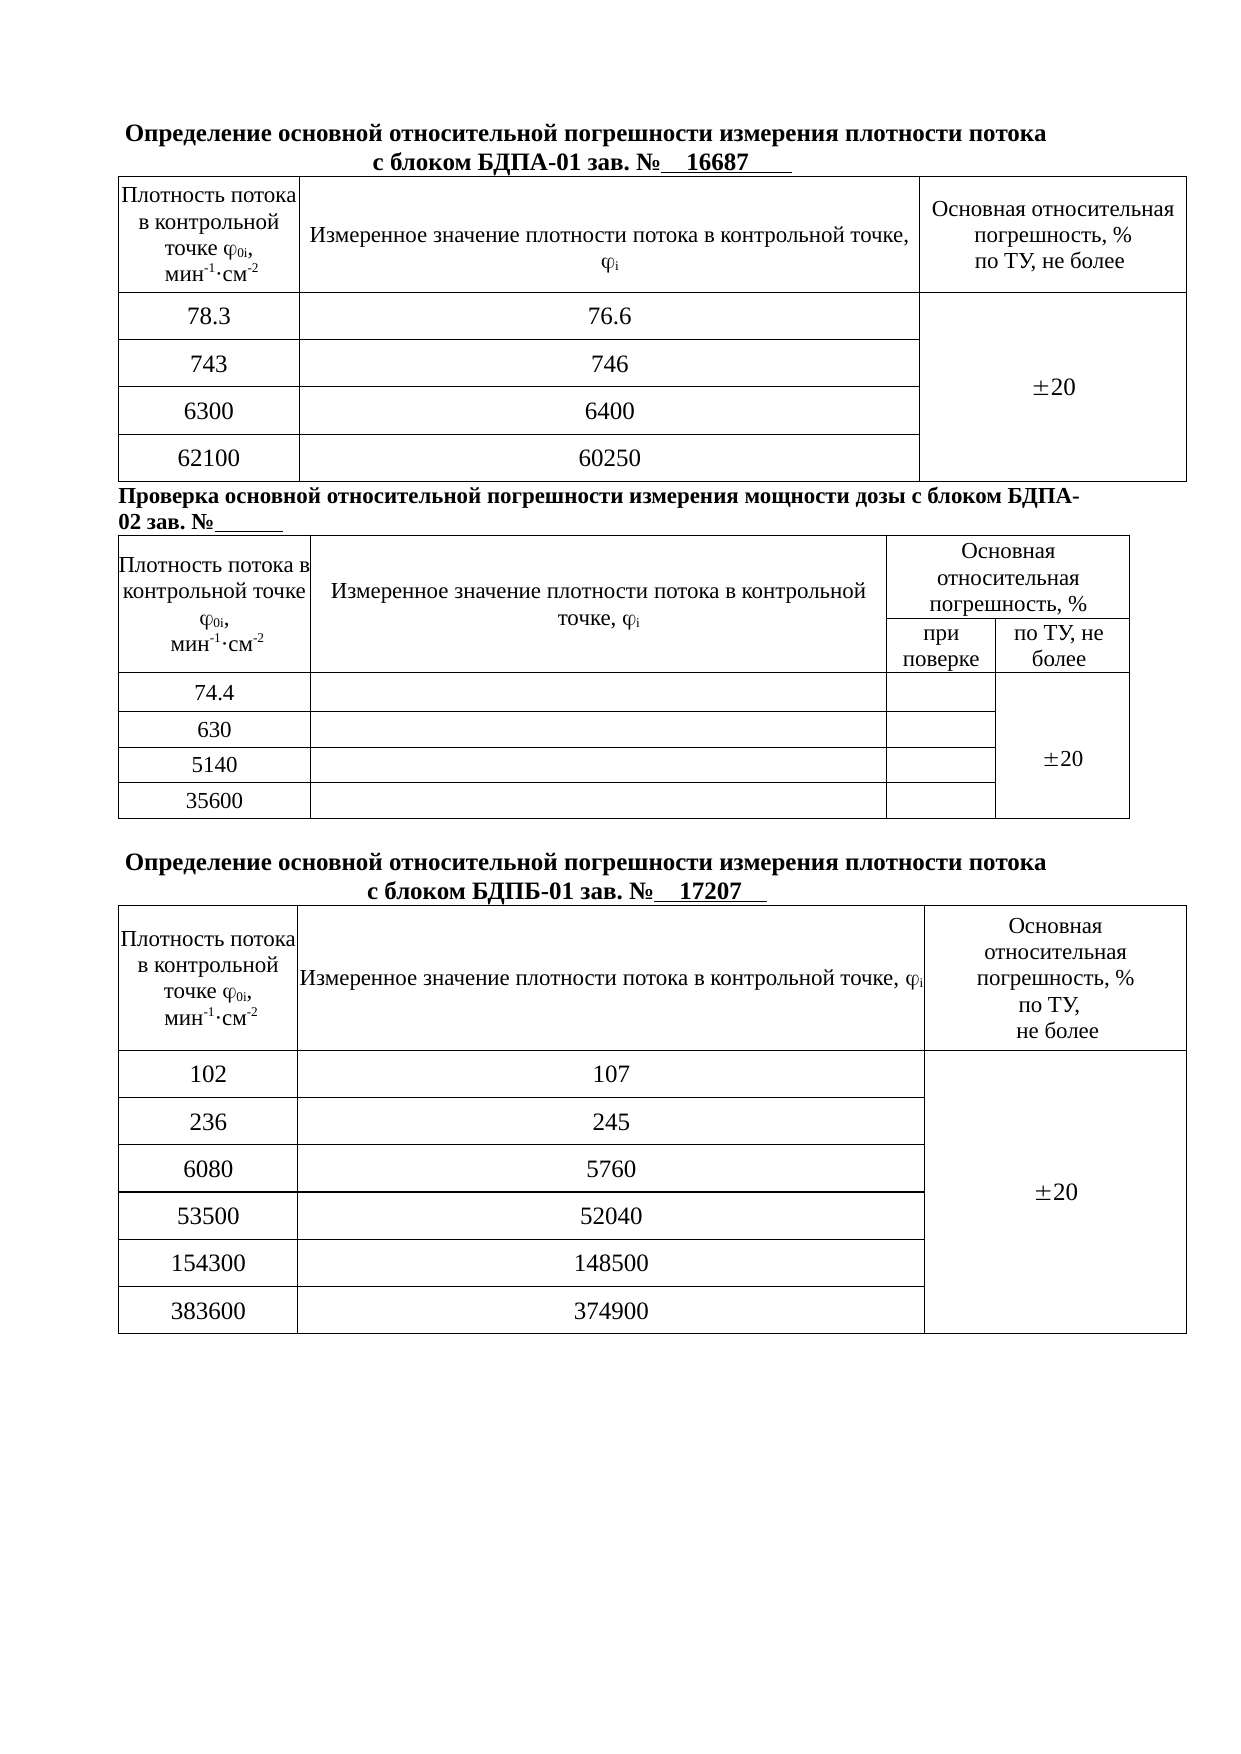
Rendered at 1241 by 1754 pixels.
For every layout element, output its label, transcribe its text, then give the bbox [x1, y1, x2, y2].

table_header Основная относительная погрешность, % [887, 536, 1129, 618]
table_cell 78.3 [119, 293, 299, 339]
table_cell 154300 [119, 1240, 297, 1286]
table_cell 6080 [119, 1145, 297, 1191]
table_cell 5140 [119, 748, 310, 782]
table_cell [887, 673, 995, 711]
table_cell по ТУ, не более [996, 619, 1129, 672]
table_cell [311, 673, 886, 711]
table_cell 35600 [119, 783, 310, 817]
table_cell 76.6 [300, 293, 919, 339]
table_cell [887, 748, 995, 782]
table_header Основная относительная погрешность, % по ТУ, не более [925, 906, 1186, 1049]
text Проверка основной относительной погрешности измерения мощности дозы с блоком БДПА-02 зав. № . [118, 482, 1082, 534]
table_header Измеренное значение плотности потока в контрольной точке, i [298, 906, 924, 1049]
table_cell при поверке [887, 619, 995, 672]
text Определение основной относительной погрешности измерения плотности потока с блоком БДПА-01 зав. № 16687 . [118, 118, 1053, 176]
table_cell 6400 [300, 387, 919, 433]
table_cell 20 [925, 1051, 1186, 1333]
table_header Измеренное значение плотности потока в контрольной точке, i [311, 536, 886, 672]
table_cell 383600 [119, 1287, 297, 1333]
table_cell 20 [920, 293, 1186, 481]
table_header Измеренное значение плотности потока в контрольной точке, i [300, 177, 919, 292]
table_header Плотность потока в контрольной точке 0i, мин-1·см-2 [119, 906, 297, 1049]
table_cell 148500 [298, 1240, 924, 1286]
table_cell 746 [300, 340, 919, 386]
table_cell 236 [119, 1098, 297, 1144]
table_cell 102 [119, 1051, 297, 1097]
table_cell 6300 [119, 387, 299, 433]
table_cell [311, 712, 886, 747]
table_cell [887, 712, 995, 747]
table_cell 245 [298, 1098, 924, 1144]
table_cell 107 [298, 1051, 924, 1097]
table_header Основная относительная погрешность, % по ТУ, не более [920, 177, 1186, 292]
table_header Плотность потока в контрольной точке 0i, мин-1·см-2 [119, 536, 310, 672]
table_cell 60250 [300, 435, 919, 481]
table_cell 74.4 [119, 673, 310, 711]
table_cell 20 [996, 673, 1129, 817]
text Определение основной относительной погрешности измерения плотности потока с блоком БДПБ-01 зав. № 17207 . . [118, 847, 1053, 905]
table_cell 374900 [298, 1287, 924, 1333]
table_cell 62100 [119, 435, 299, 481]
table_header Плотность потока в контрольной точке 0i, мин-1·см-2 [119, 177, 299, 292]
table_cell [311, 783, 886, 817]
table_cell [887, 783, 995, 817]
table_cell 5760 [298, 1145, 924, 1191]
table_cell [311, 748, 886, 782]
table_cell 52040 [298, 1193, 924, 1239]
table_cell 53500 [119, 1193, 297, 1239]
table_cell 743 [119, 340, 299, 386]
table_cell 630 [119, 712, 310, 747]
